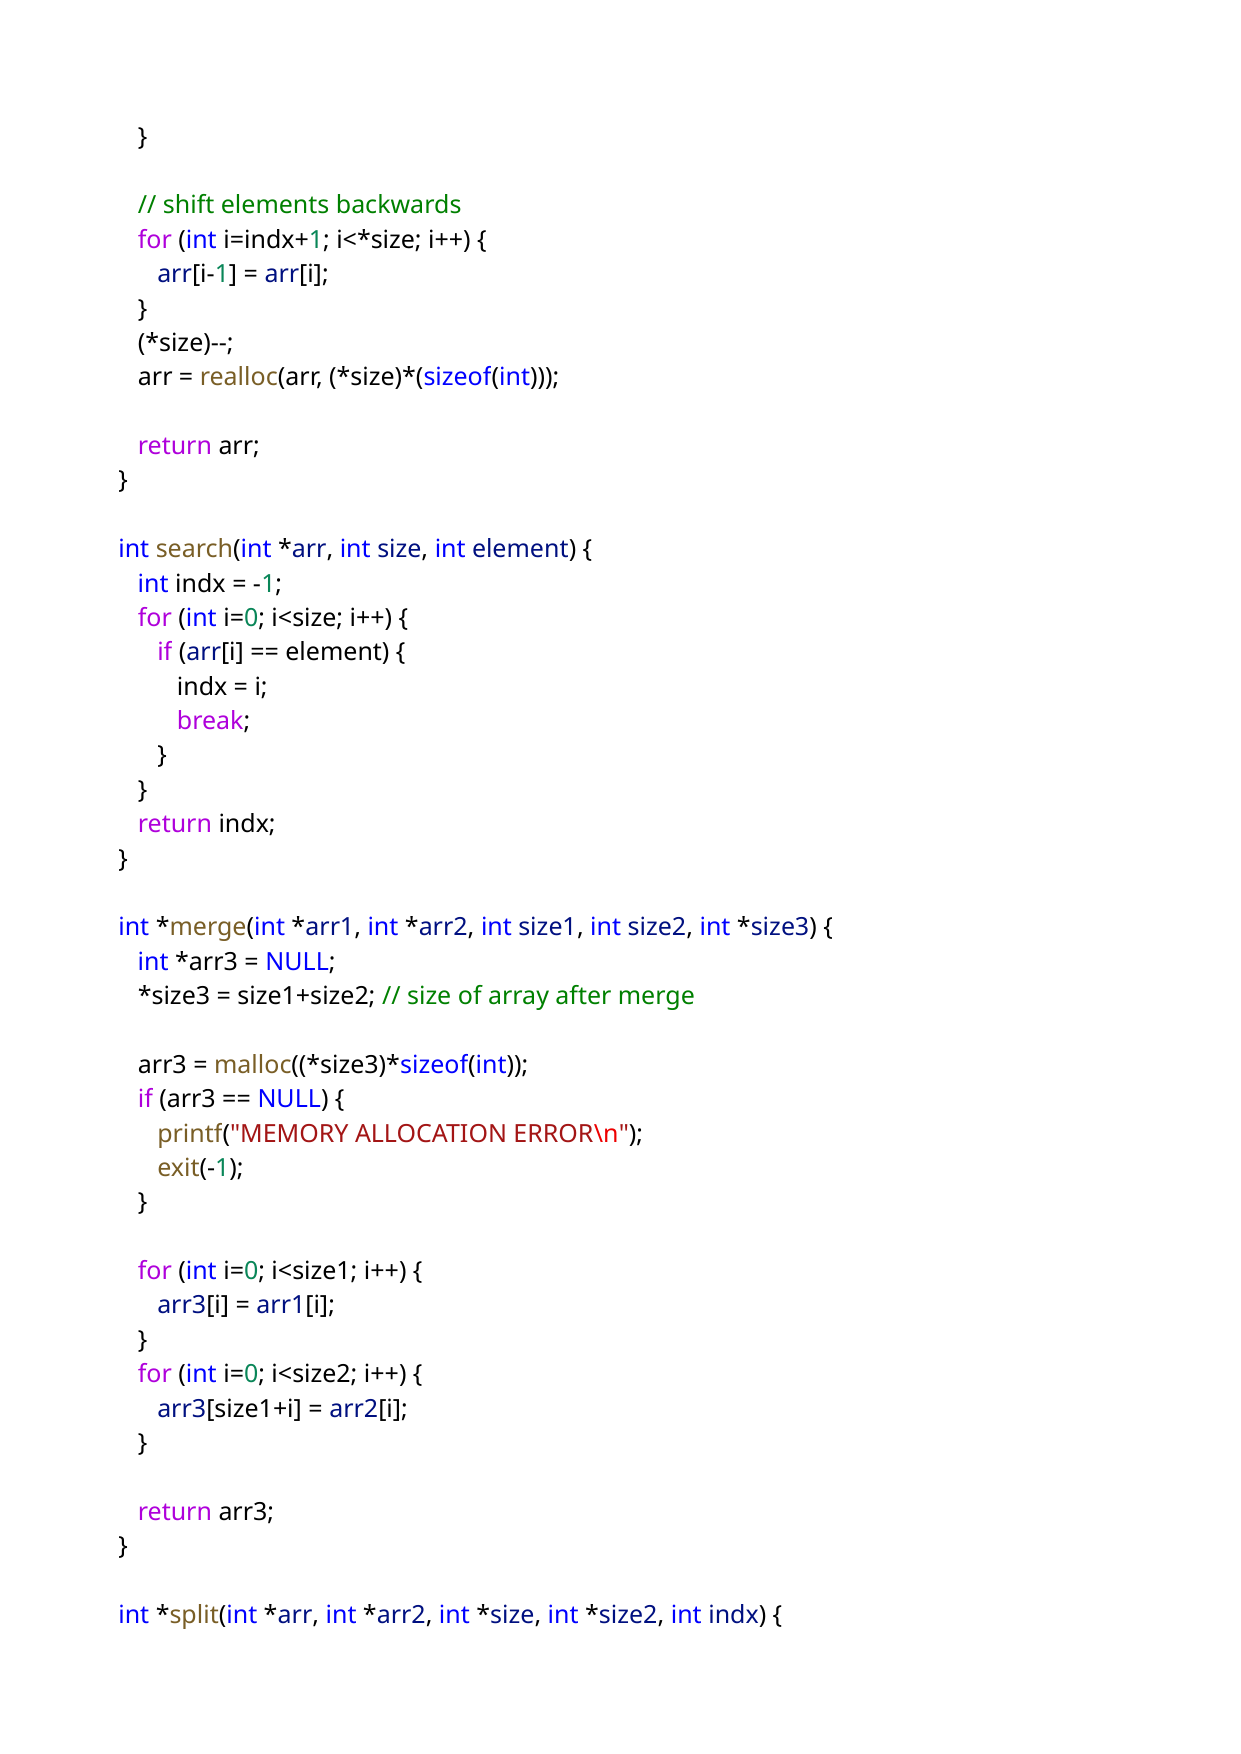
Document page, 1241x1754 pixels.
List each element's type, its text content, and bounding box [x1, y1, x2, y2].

text arr3 = malloc((*size3)*sizeof(int)); [118, 1046, 1122, 1081]
text arr3[size1+i] = arr2[i]; [118, 1390, 1122, 1424]
text for (int i=0; i<size2; i++) { [118, 1356, 1122, 1390]
text *size3 = size1+size2; // size of array after merge [118, 977, 1122, 1012]
text } [118, 737, 1122, 771]
text exit(-1); [118, 1149, 1122, 1184]
text arr[i-1] = arr[i]; [118, 256, 1122, 290]
text printf("MEMORY ALLOCATION ERROR\n"); [118, 1115, 1122, 1149]
text } [118, 462, 1122, 496]
text } [118, 771, 1122, 806]
text for (int i=0; i<size; i++) { [118, 599, 1122, 634]
text } [118, 290, 1122, 324]
text } [118, 1321, 1122, 1356]
text int *split(int *arr, int *arr2, int *size, int *size2, int indx) { [118, 1596, 1122, 1631]
text // shift elements backwards [118, 187, 1122, 221]
text if (arr[i] == element) { [118, 634, 1122, 668]
text for (int i=0; i<size1; i++) { [118, 1252, 1122, 1287]
text int indx = -1; [118, 565, 1122, 599]
text indx = i; [118, 668, 1122, 702]
text return arr; [118, 427, 1122, 462]
text arr3[i] = arr1[i]; [118, 1287, 1122, 1321]
text return indx; [118, 806, 1122, 840]
text } [118, 840, 1122, 874]
text (*size)--; [118, 324, 1122, 359]
text } [118, 118, 1122, 152]
text arr = realloc(arr, (*size)*(sizeof(int))); [118, 359, 1122, 393]
text } [118, 1527, 1122, 1562]
text } [118, 1184, 1122, 1218]
text if (arr3 == NULL) { [118, 1081, 1122, 1115]
text return arr3; [118, 1493, 1122, 1527]
text break; [118, 702, 1122, 737]
text int *arr3 = NULL; [118, 943, 1122, 977]
text int *merge(int *arr1, int *arr2, int size1, int size2, int *size3) { [118, 909, 1122, 943]
text int search(int *arr, int size, int element) { [118, 531, 1122, 565]
text for (int i=indx+1; i<*size; i++) { [118, 221, 1122, 256]
text } [118, 1424, 1122, 1459]
